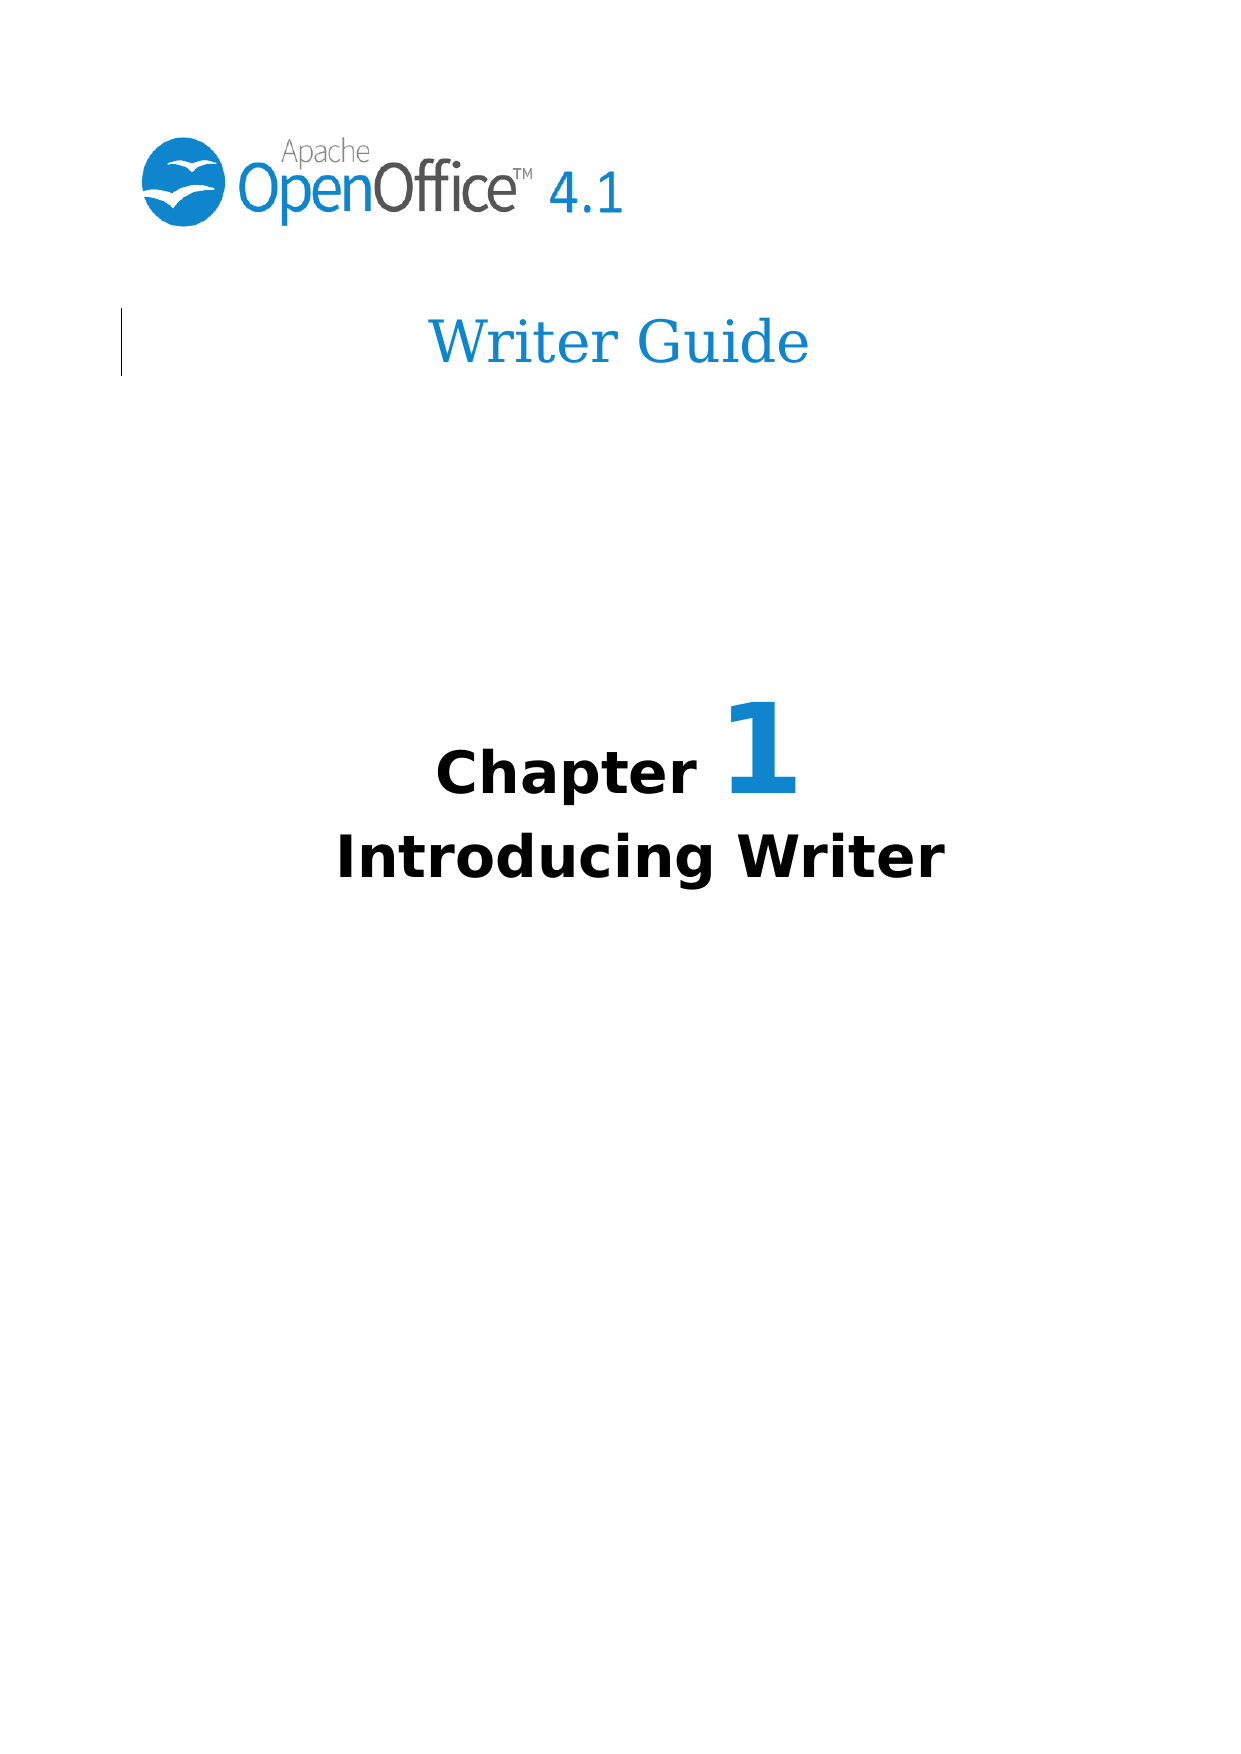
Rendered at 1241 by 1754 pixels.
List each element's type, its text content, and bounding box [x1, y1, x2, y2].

text Writer Guide [136, 308, 1104, 376]
subtitle Chapter 1 Introducing Writer [136, 678, 1104, 891]
picture [140, 117, 631, 246]
